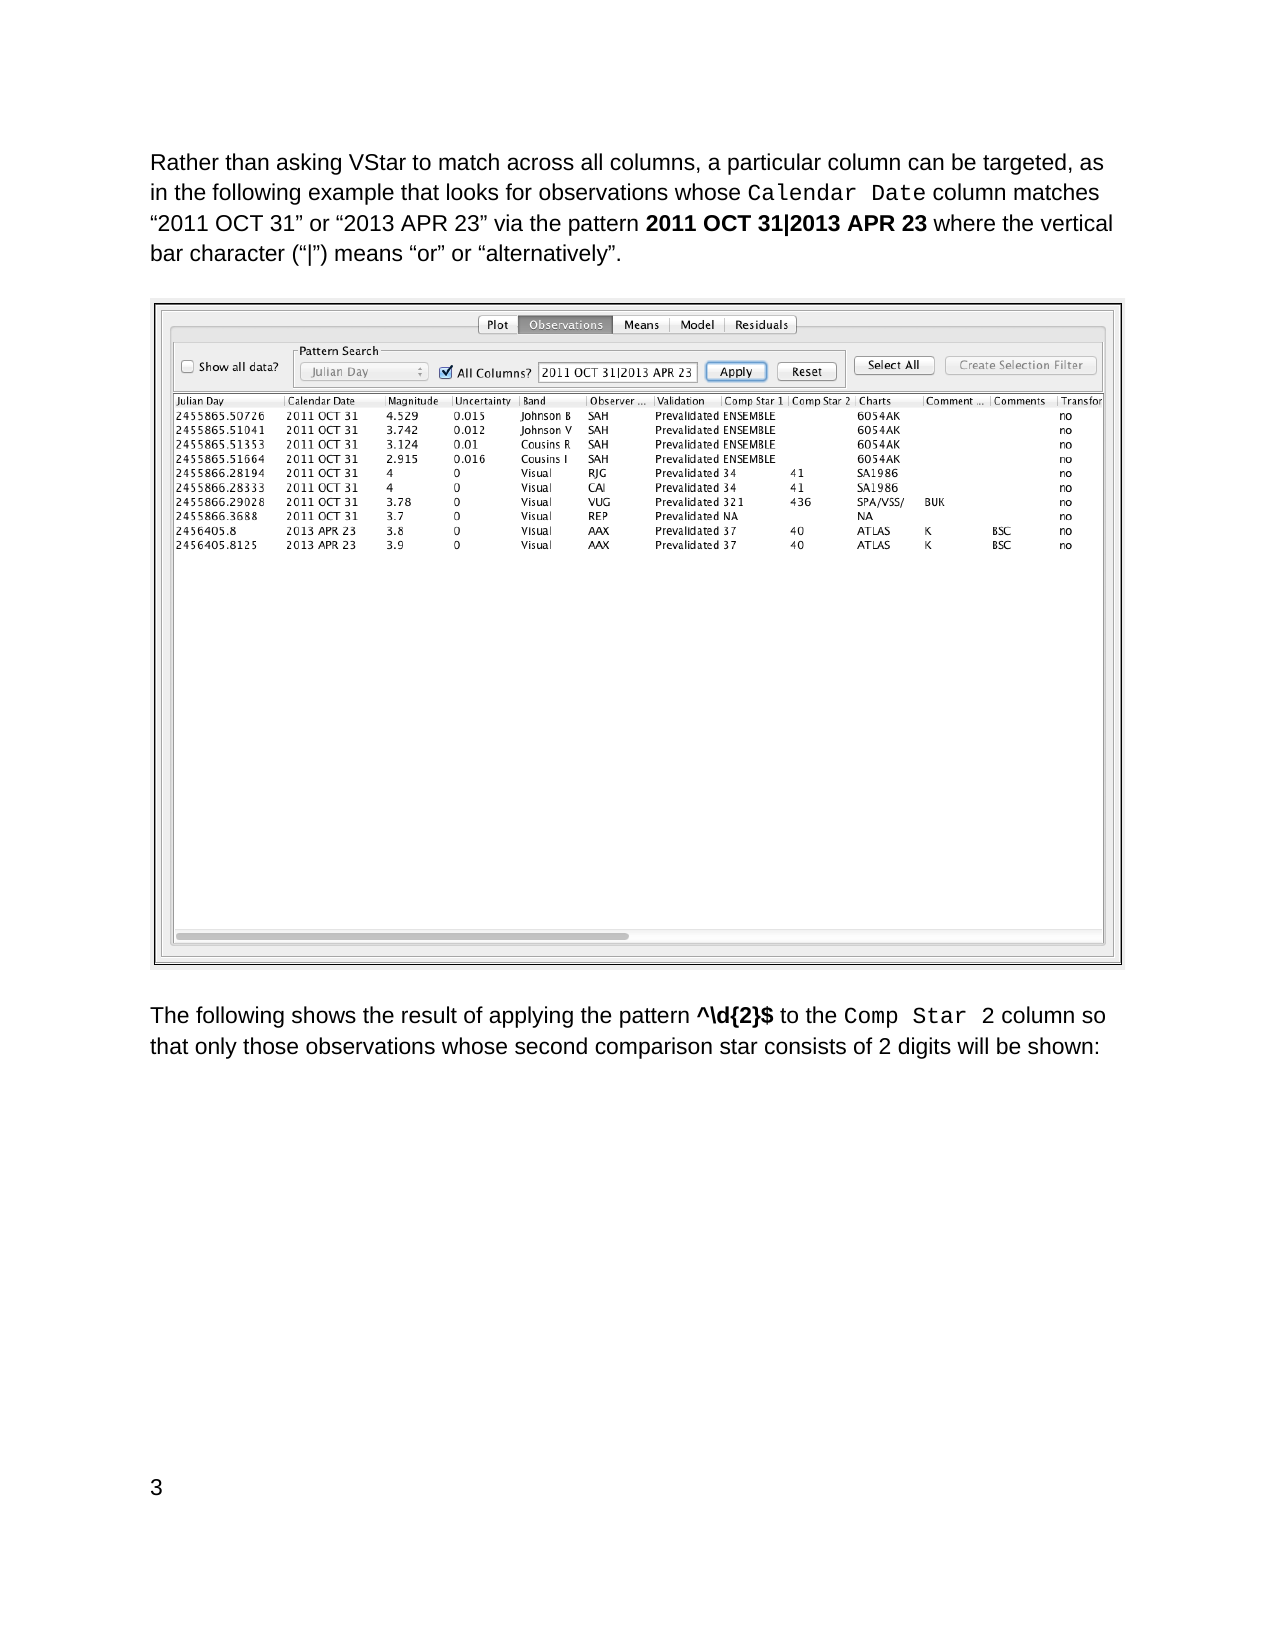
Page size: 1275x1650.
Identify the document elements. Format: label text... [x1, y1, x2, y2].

text Rather than asking VStar to match across all columns, a particular column can be targeted, as in the following example that looks for observations whose Calendar Date column matches “2011 OCT 31” or “2013 APR 23” via the pattern 2011 OCT 31|2013 APR 23 where the vertical bar character (“|”) means “or” or “alternatively”. [150, 150, 1125, 266]
text The following shows the result of applying the pattern ^\d{2}$ to the Comp Star 2 column so that only those observations whose second comparison star consists of 2 digits will be shown: [150, 1002, 1125, 1059]
picture [150, 298, 1125, 970]
